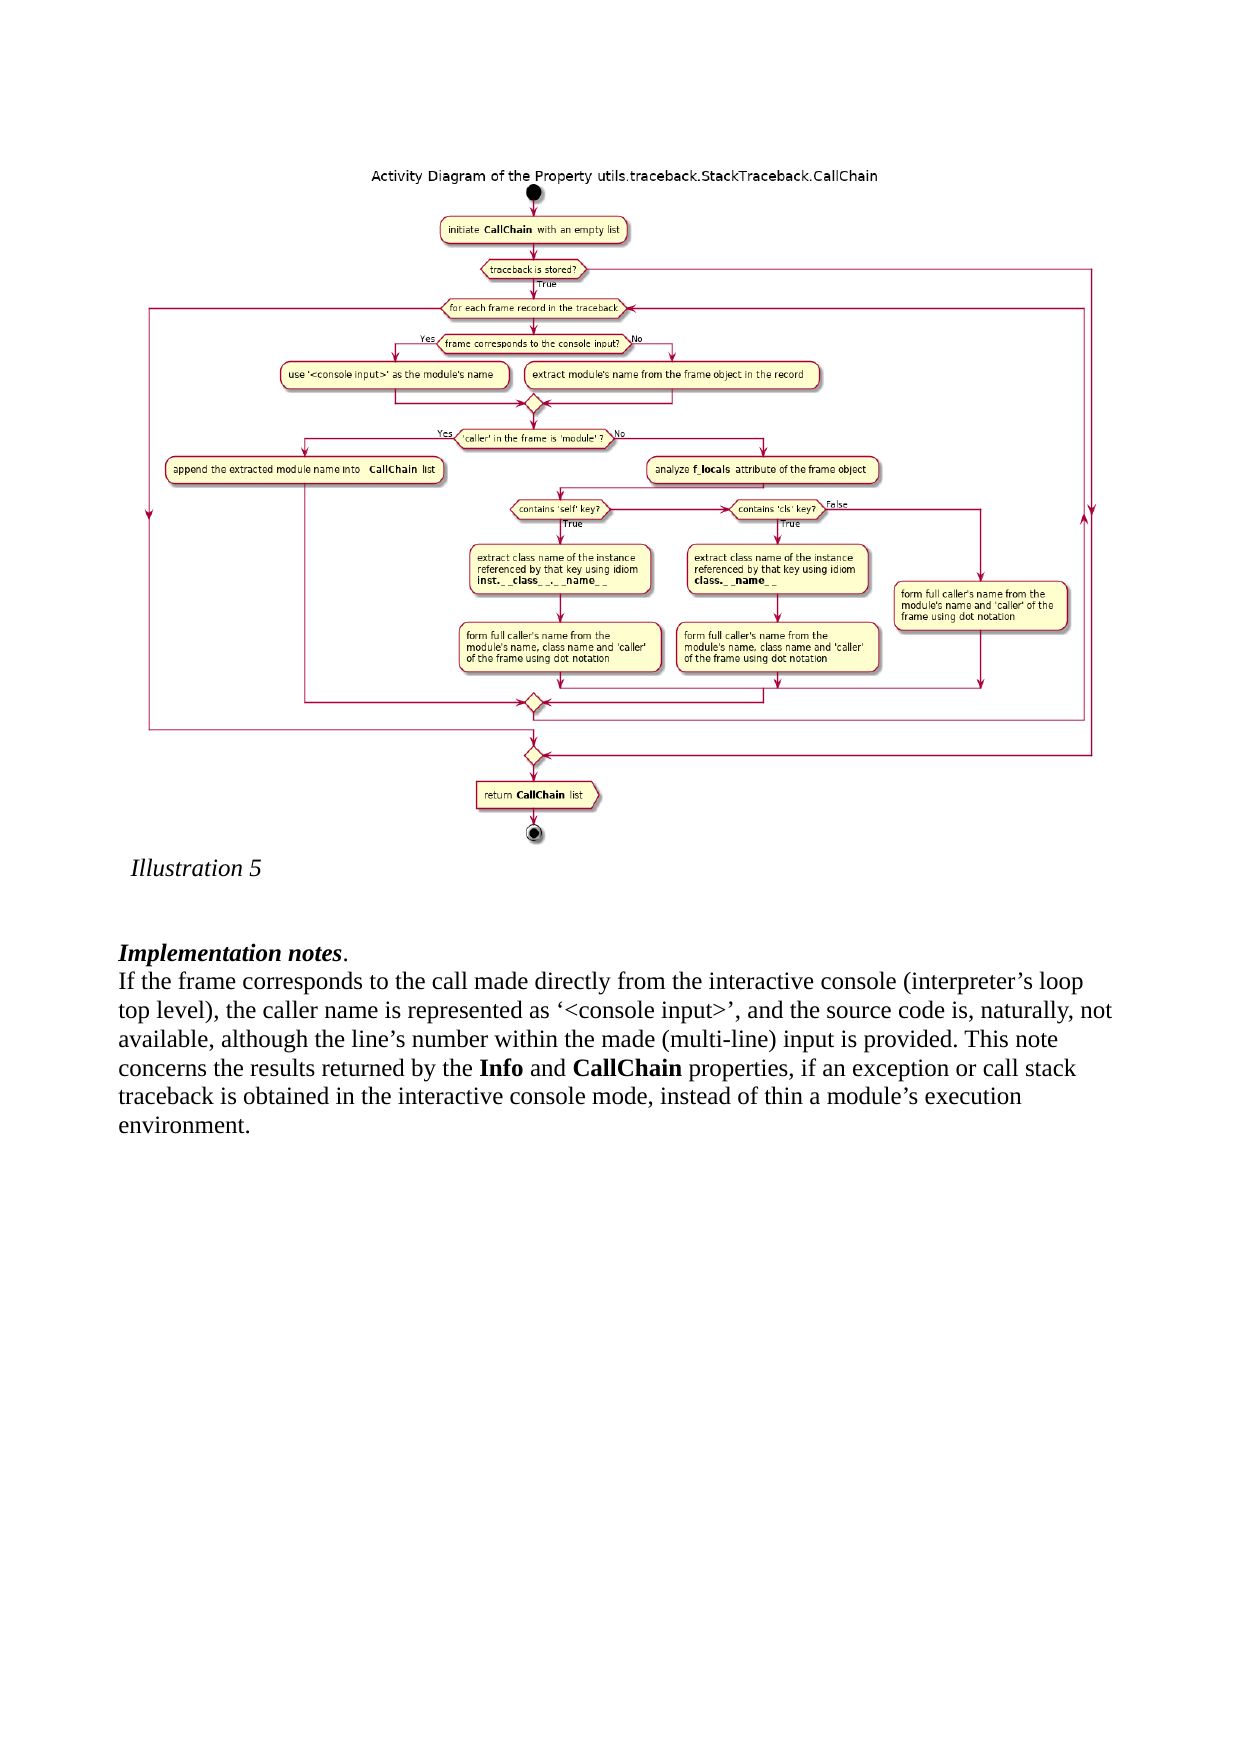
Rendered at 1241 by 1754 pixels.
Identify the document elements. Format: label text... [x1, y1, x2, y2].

text Implementation notes. [118, 938, 1122, 966]
picture [130, 159, 1110, 848]
text Illustration 5 [130, 848, 1110, 882]
text If the frame corresponds to the call made directly from the interactive console (interpreter’s loop top level), the caller name is represented as ‘<console input>’, and the source code is, naturally, not available, although the line’s number within the made (multi-line) input is provided. This note concerns the results returned by the Info and CallChain properties, if an exception or call stack traceback is obtained in the interactive console mode, instead of thin a module’s execution environment. [118, 966, 1122, 1139]
